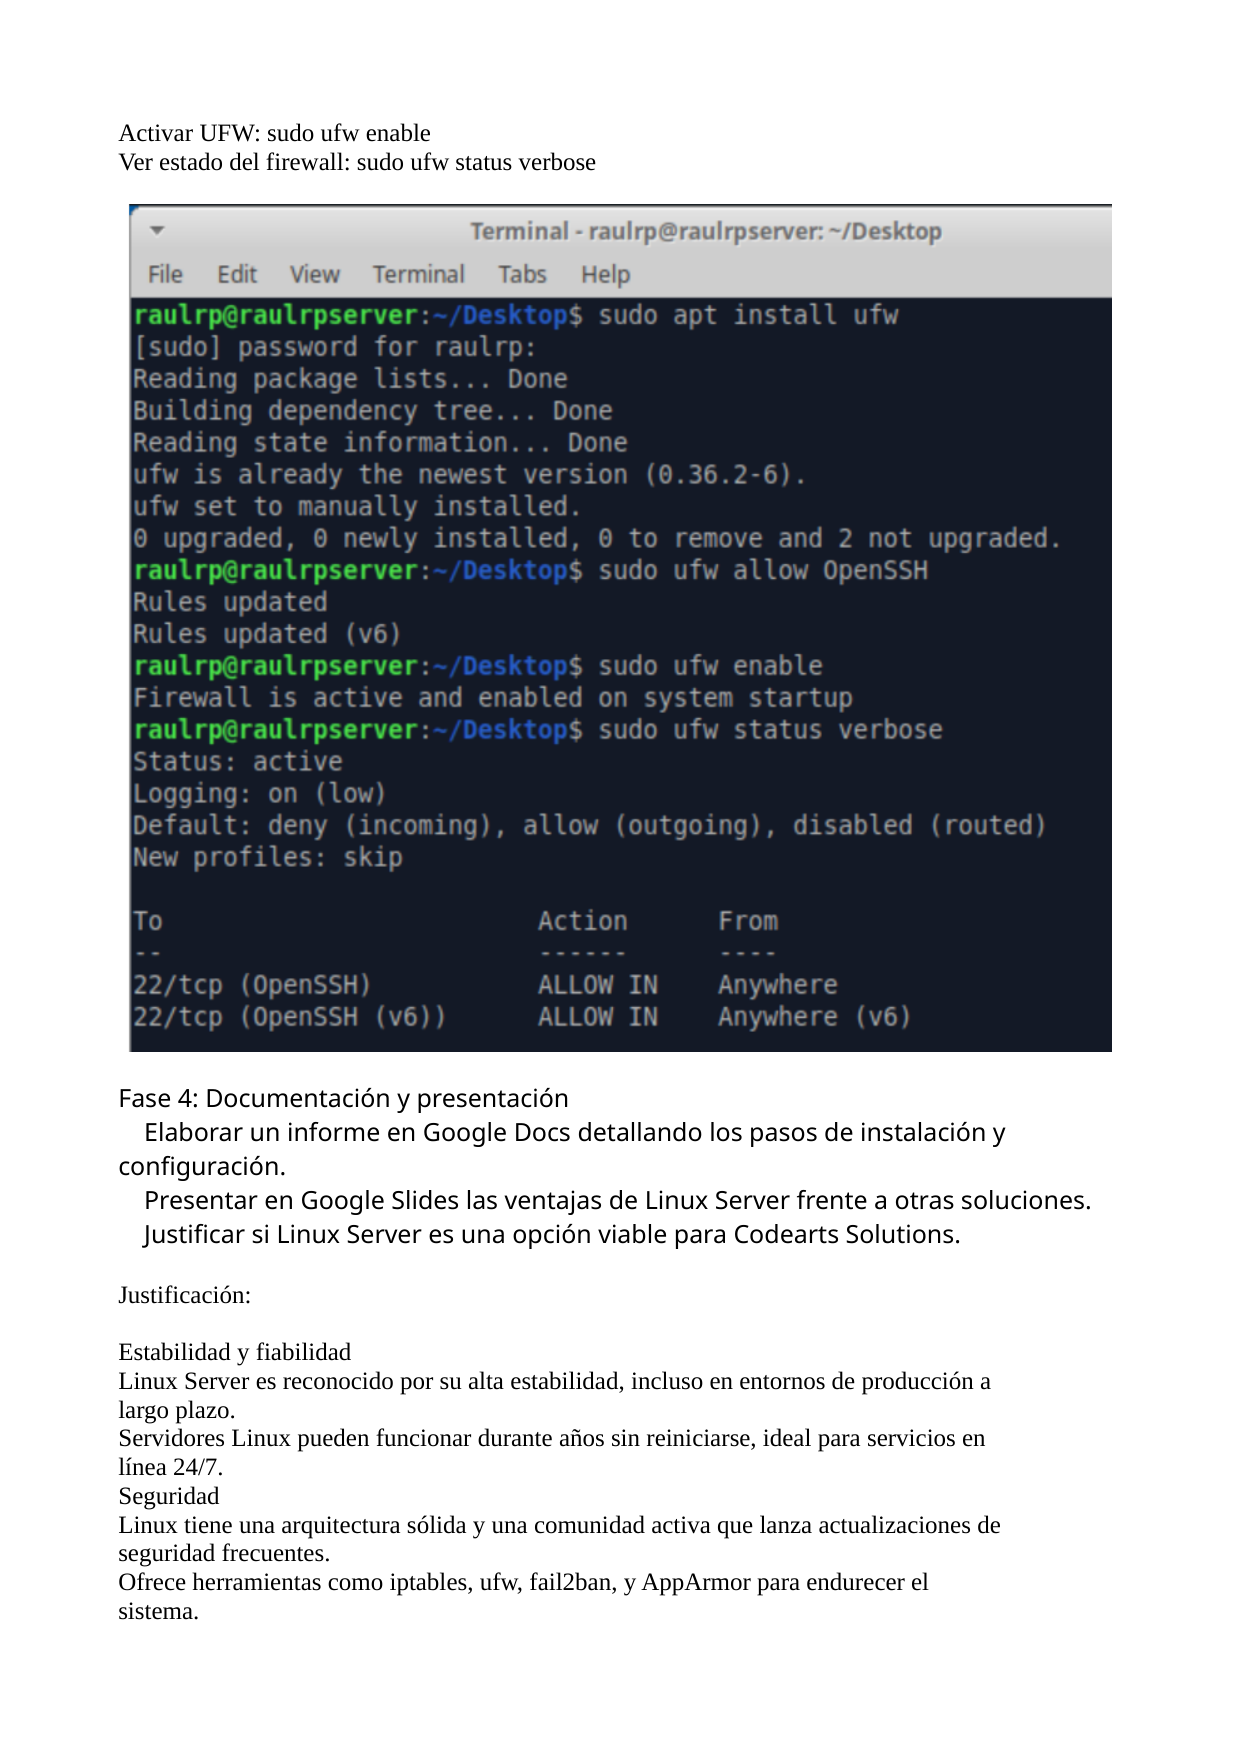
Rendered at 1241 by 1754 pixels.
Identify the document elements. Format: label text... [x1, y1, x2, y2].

text Activar UFW: sudo ufw enable [118, 118, 1122, 147]
text línea 24/7. [118, 1452, 1122, 1481]
text Linux tiene una arquitectura sólida y una comunidad activa que lanza actualizaciones de [118, 1510, 1122, 1538]
text Seguridad [118, 1481, 1122, 1510]
text largo plazo. [118, 1395, 1122, 1423]
text Servidores Linux pueden funcionar durante años sin reiniciarse, ideal para servicios en [118, 1423, 1122, 1452]
text sistema. [118, 1596, 1122, 1625]
text seguridad frecuentes. [118, 1538, 1122, 1567]
text Linux Server es reconocido por su alta estabilidad, incluso en entornos de producción a [118, 1366, 1122, 1395]
text Estabilidad y fiabilidad [118, 1337, 1122, 1366]
text Fase 4: Documentación y presentación ✅ Elaborar un informe en Google Docs detallando los pasos de instalación y configuración. ✅ Presentar en Google Slides las ventajas de Linux Server frente a otras soluciones. ✅ Justificar si Linux Server es una opción viable para Codearts Solutions. [118, 1081, 1122, 1280]
text Justificación: [118, 1280, 1122, 1308]
text Ofrece herramientas como iptables, ufw, fail2ban, y AppArmor para endurecer el [118, 1567, 1122, 1596]
text Ver estado del firewall: sudo ufw status verbose [118, 147, 1122, 176]
picture [128, 204, 1112, 1052]
